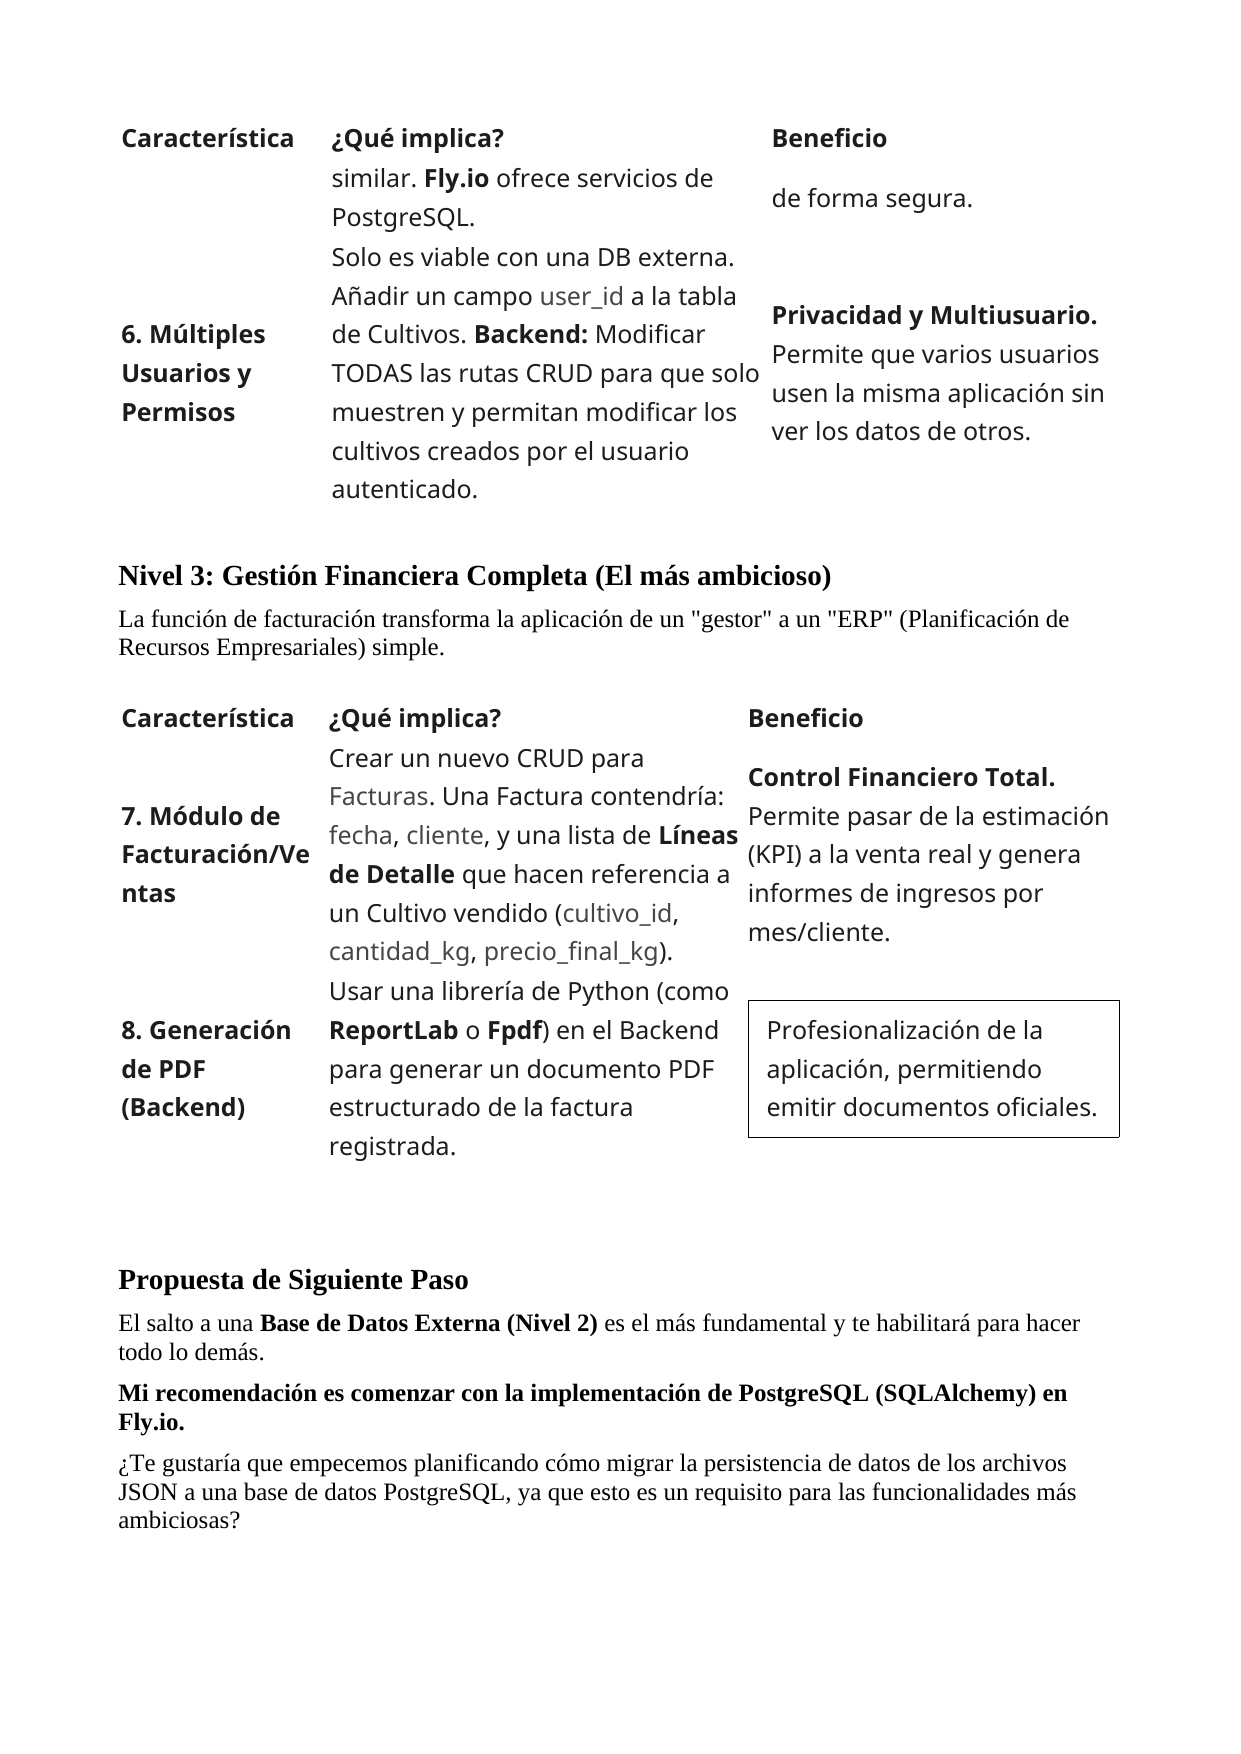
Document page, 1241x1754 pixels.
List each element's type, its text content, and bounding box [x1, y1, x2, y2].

text Mi recomendación es comenzar con la implementación de PostgreSQL (SQLAlchemy) en Fly.io. [118, 1378, 1122, 1435]
table_header Característica [118, 698, 326, 737]
table_cell 6. Múltiples Usuarios y Permisos [118, 237, 328, 509]
subtitle Nivel 3: Gestión Financiera Completa (El más ambicioso) [118, 558, 1122, 591]
table_cell de forma segura. [769, 158, 1122, 237]
text El salto a una Base de Datos Externa (Nivel 2) es el más fundamental y te habilitará para hacer todo lo demás. [118, 1308, 1122, 1365]
table_header ¿Qué implica? [329, 118, 768, 158]
subtitle Propuesta de Siguiente Paso [118, 1262, 1122, 1295]
table_cell 8. Generación de PDF (Backend) [118, 971, 326, 1166]
text La función de facturación transforma la aplicación de un "gestor" a un "ERP" (Planificación de Recursos Empresariales) simple. [118, 604, 1122, 661]
table_cell Usar una librería de Python (como ReportLab o Fpdf) en el Backend para generar un documento PDF estructurado de la factura registrada. [326, 971, 745, 1166]
table_header Característica [118, 118, 328, 158]
table_cell Solo es viable con una DB externa. Añadir un campo user_id a la tabla de Cultivos. Backend: Modificar TODAS las rutas CRUD para que solo muestren y permitan modificar los cultivos creados por el usuario autenticado. [329, 237, 768, 509]
table_cell [118, 158, 328, 237]
table_cell Control Financiero Total. Permite pasar de la estimación (KPI) a la venta real y genera informes de ingresos por mes/cliente. [745, 737, 1122, 971]
text ¿Te gustaría que empecemos planificando cómo migrar la persistencia de datos de los archivos JSON a una base de datos PostgreSQL, ya que esto es un requisito para las funcionalidades más ambiciosas? [118, 1448, 1122, 1534]
table_header ¿Qué implica? [326, 698, 745, 737]
table_cell Crear un nuevo CRUD para Facturas. Una Factura contendría: fecha, cliente, y una lista de Líneas de Detalle que hacen referencia a un Cultivo vendido (cultivo_id, cantidad_kg, precio_final_kg). [326, 737, 745, 971]
table_cell similar. Fly.io ofrece servicios de PostgreSQL. [329, 158, 768, 237]
table_cell Profesionalización de la aplicación, permitiendo emitir documentos oficiales. [745, 971, 1122, 1166]
table_header Beneficio [769, 118, 1122, 158]
table_header Beneficio [745, 698, 1122, 737]
table_cell Privacidad y Multiusuario. Permite que varios usuarios usen la misma aplicación sin ver los datos de otros. [769, 237, 1122, 509]
table_cell 7. Módulo de Facturación/Ventas [118, 737, 326, 971]
